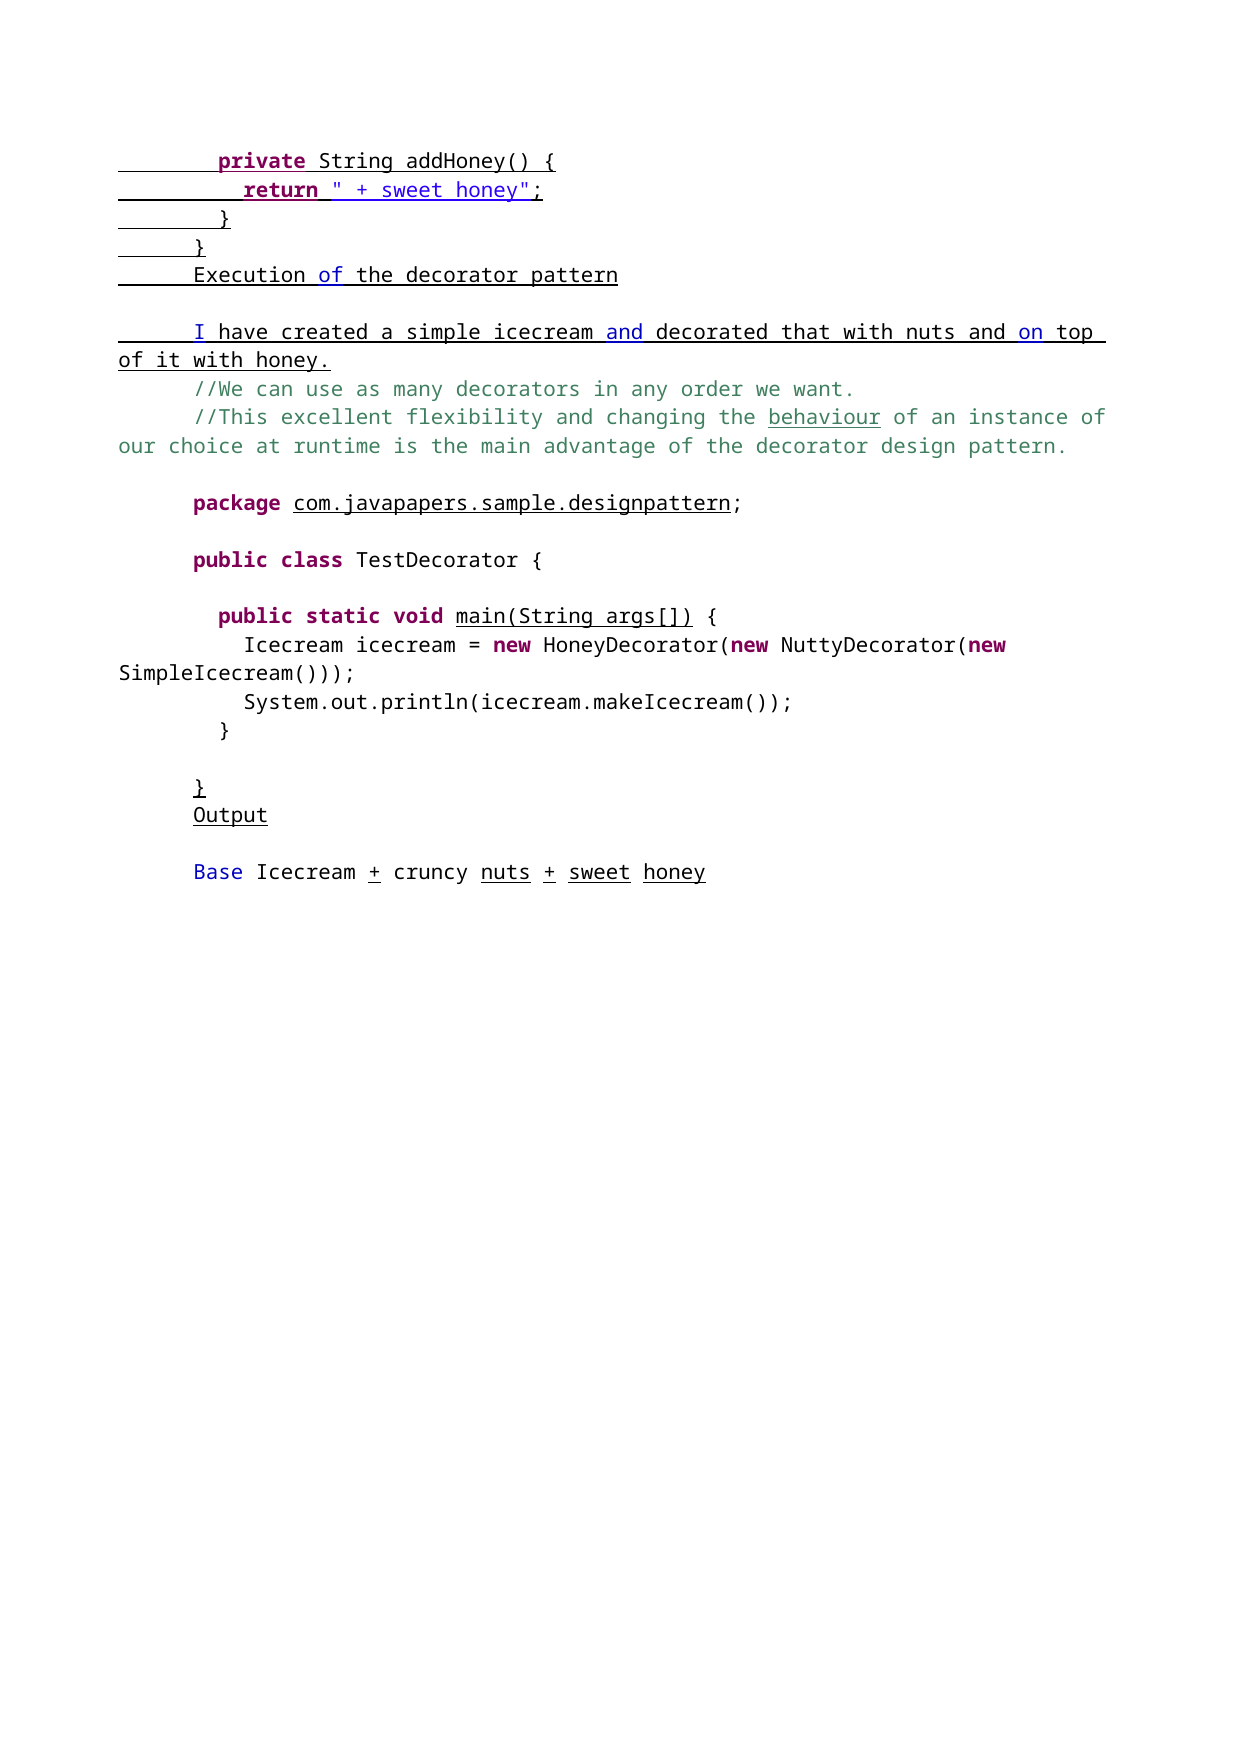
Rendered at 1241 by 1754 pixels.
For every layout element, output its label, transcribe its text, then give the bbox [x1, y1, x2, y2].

text public static void main(String args[]) { [118, 602, 1122, 630]
text } [118, 232, 1122, 260]
text } [118, 772, 1122, 801]
text //We can use as many decorators in any order we want. [118, 374, 1122, 402]
text System.out.println(icecream.makeIcecream()); [118, 687, 1122, 715]
text private String addHoney() { [118, 147, 1122, 175]
text Icecream icecream = new HoneyDecorator(new NuttyDecorator(new SimpleIcecream())); [118, 630, 1122, 687]
text } [118, 715, 1122, 744]
text public class TestDecorator { [118, 545, 1122, 573]
text } [118, 203, 1122, 232]
text Output [118, 801, 1122, 829]
text Base Icecream + cruncy nuts + sweet honey [118, 857, 1122, 886]
text I have created a simple icecream and decorated that with nuts and on top of it with honey. [118, 317, 1122, 374]
text return " + sweet honey"; [118, 175, 1122, 203]
text Execution of the decorator pattern [118, 260, 1122, 289]
text package com.javapapers.sample.designpattern; [118, 488, 1122, 516]
text //This excellent flexibility and changing the behaviour of an instance of our choice at runtime is the main advantage of the decorator design pattern. [118, 402, 1122, 459]
